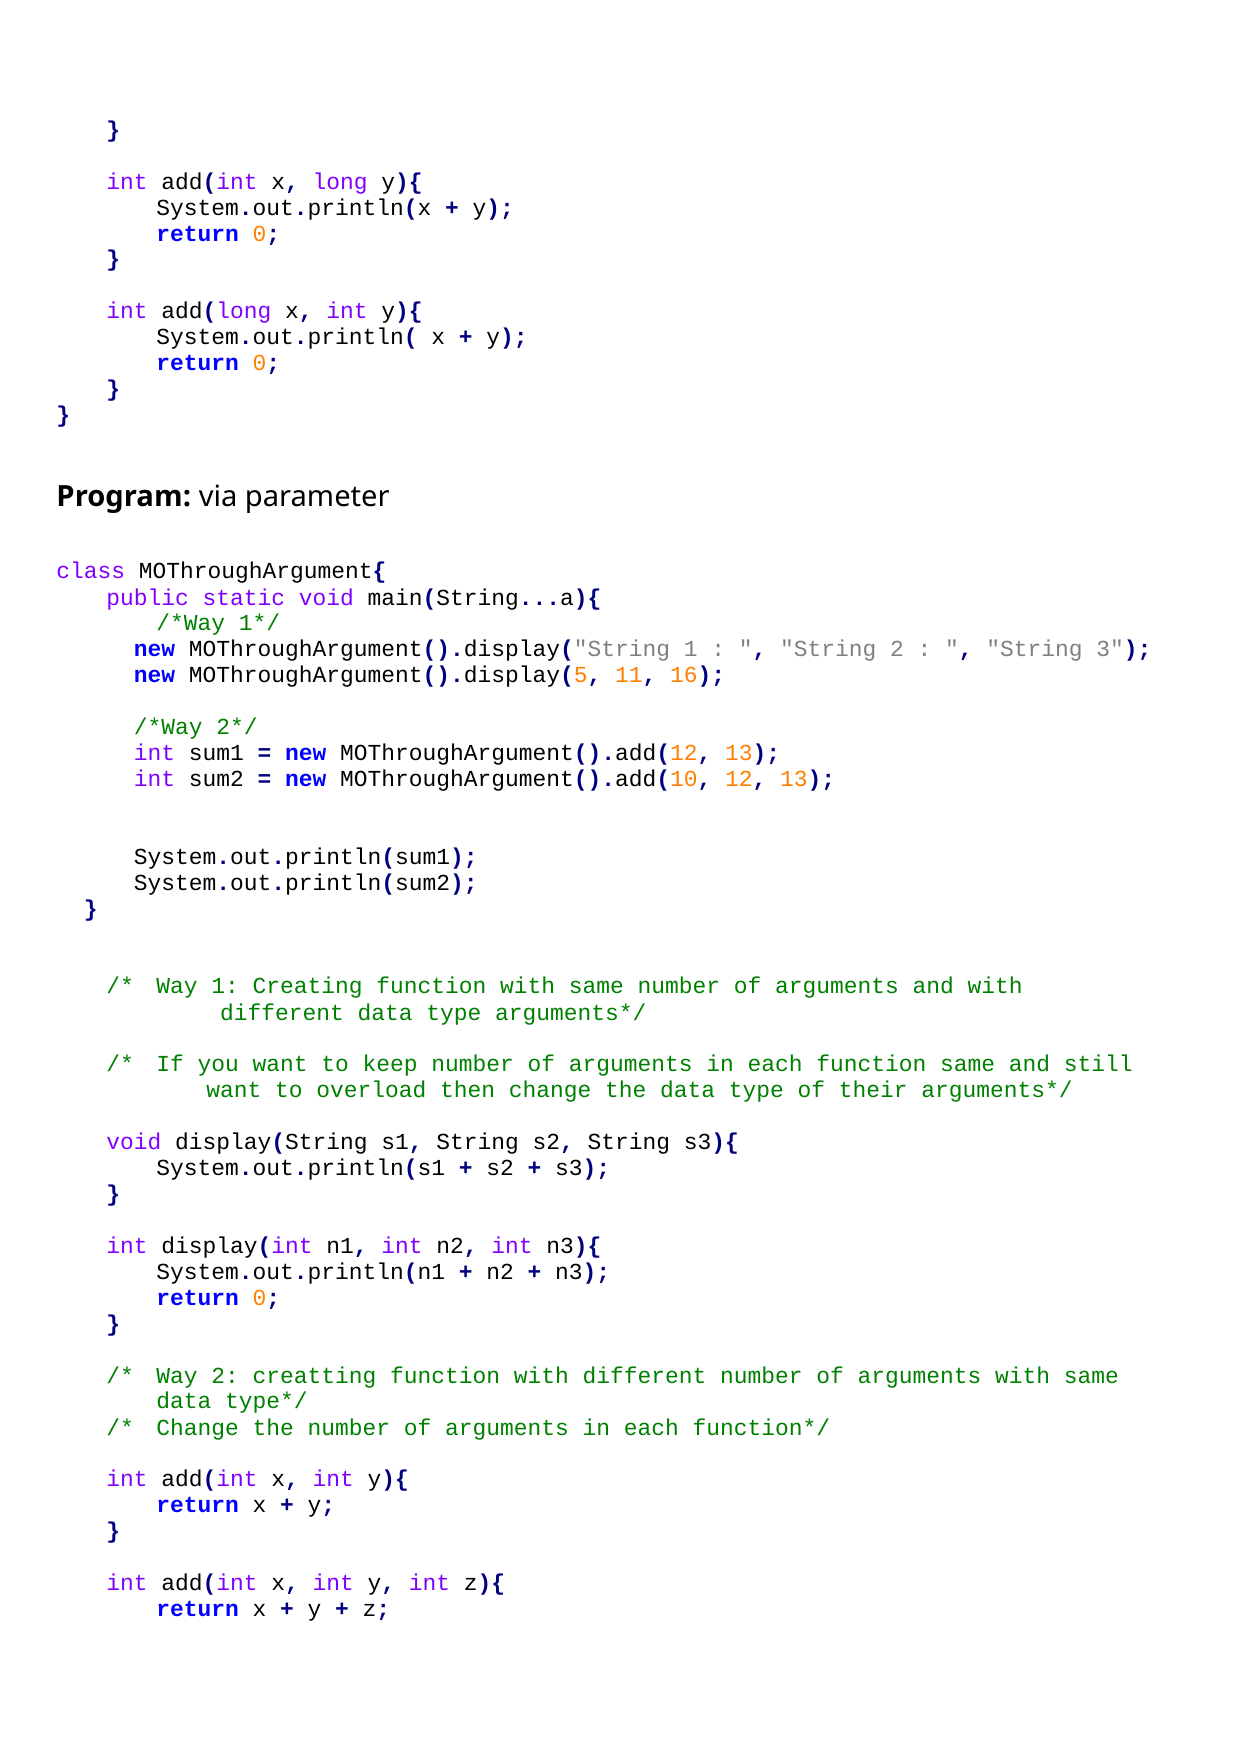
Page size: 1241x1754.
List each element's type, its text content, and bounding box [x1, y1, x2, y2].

text System.out.println(s1 + s2 + s3); [56, 1156, 1167, 1182]
text int add(int x, int y, int z){ [56, 1571, 1167, 1597]
text /*Way 2*/ [56, 716, 1167, 741]
text new MOThroughArgument().display(5, 11, 16); [56, 664, 1167, 689]
text return 0; [56, 1286, 1167, 1312]
text /*Way 1*/ [56, 612, 1167, 638]
text return x + y; [56, 1494, 1167, 1519]
text Program: via parameter [56, 475, 1167, 514]
text /* Way 1: Creating function with same number of arguments and with [56, 975, 1167, 1001]
text int display(int n1, int n2, int n3){ [56, 1234, 1167, 1260]
text void display(String s1, String s2, String s3){ [56, 1131, 1167, 1156]
text int sum1 = new MOThroughArgument().add(12, 13); [56, 741, 1167, 767]
text int sum2 = new MOThroughArgument().add(10, 12, 13); [56, 767, 1167, 793]
text int add(int x, int y){ [56, 1468, 1167, 1494]
text /* Way 2: creatting function with different number of arguments with same data type*/ [56, 1364, 1167, 1416]
text return 0; [56, 222, 1167, 248]
text System.out.println( x + y); [56, 326, 1167, 352]
text new MOThroughArgument().display("String 1 : ", "String 2 : ", "String 3"); [56, 638, 1167, 664]
text } [56, 377, 1167, 403]
text /* If you want to keep number of arguments in each function same and still [56, 1053, 1167, 1079]
text System.out.println(sum2); [56, 871, 1167, 897]
text int add(long x, int y){ [56, 300, 1167, 326]
text System.out.println(x + y); [56, 196, 1167, 222]
text want to overload then change the data type of their arguments*/ [56, 1079, 1167, 1104]
text different data type arguments*/ [56, 1001, 1167, 1027]
text } [56, 248, 1167, 274]
text System.out.println(n1 + n2 + n3); [56, 1260, 1167, 1286]
text /* Change the number of arguments in each function*/ [56, 1416, 1167, 1442]
text } [56, 1519, 1167, 1546]
text int add(int x, long y){ [56, 170, 1167, 196]
text } [56, 118, 1167, 144]
text System.out.println(sum1); [56, 845, 1167, 871]
text public static void main(String...a){ [56, 586, 1167, 612]
text } [56, 403, 1167, 429]
text class MOThroughArgument{ [56, 560, 1167, 586]
text return 0; [56, 352, 1167, 377]
text } [56, 897, 1167, 923]
text } [56, 1182, 1167, 1208]
text } [56, 1312, 1167, 1338]
text return x + y + z; [56, 1597, 1167, 1623]
